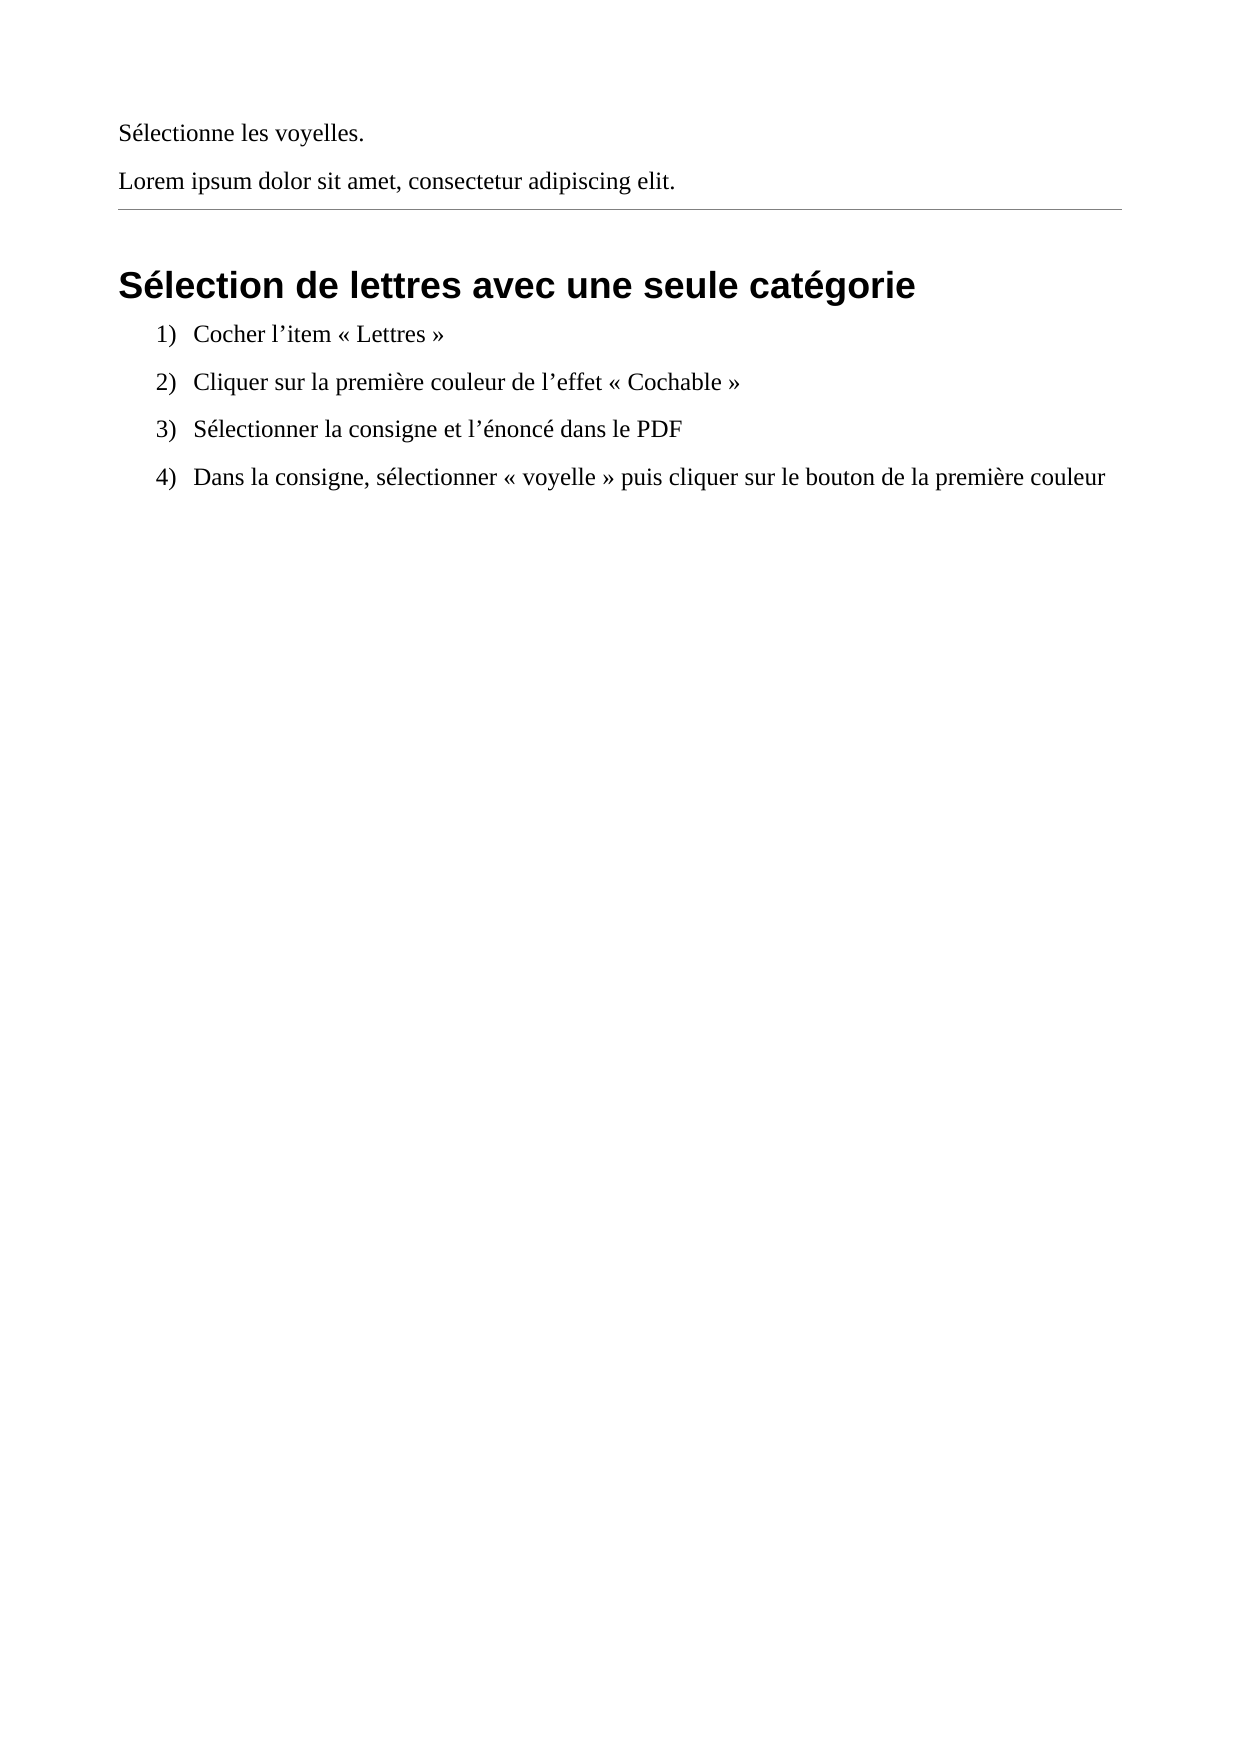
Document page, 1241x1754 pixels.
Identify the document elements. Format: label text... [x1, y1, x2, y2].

list Dans la consigne, sélectionner « voyelle » puis cliquer sur le bouton de la première couleur [156, 462, 1122, 491]
subtitle Sélection de lettres avec une seule catégorie [118, 264, 1122, 307]
list Cocher l’item « Lettres » [156, 319, 1122, 348]
list Cliquer sur la première couleur de l’effet « Cochable » [156, 367, 1122, 396]
text Lorem ipsum dolor sit amet, consectetur adipiscing elit. [118, 166, 1122, 194]
list Sélectionner la consigne et l’énoncé dans le PDF [156, 414, 1122, 443]
text Sélectionne les voyelles. [118, 118, 1122, 147]
